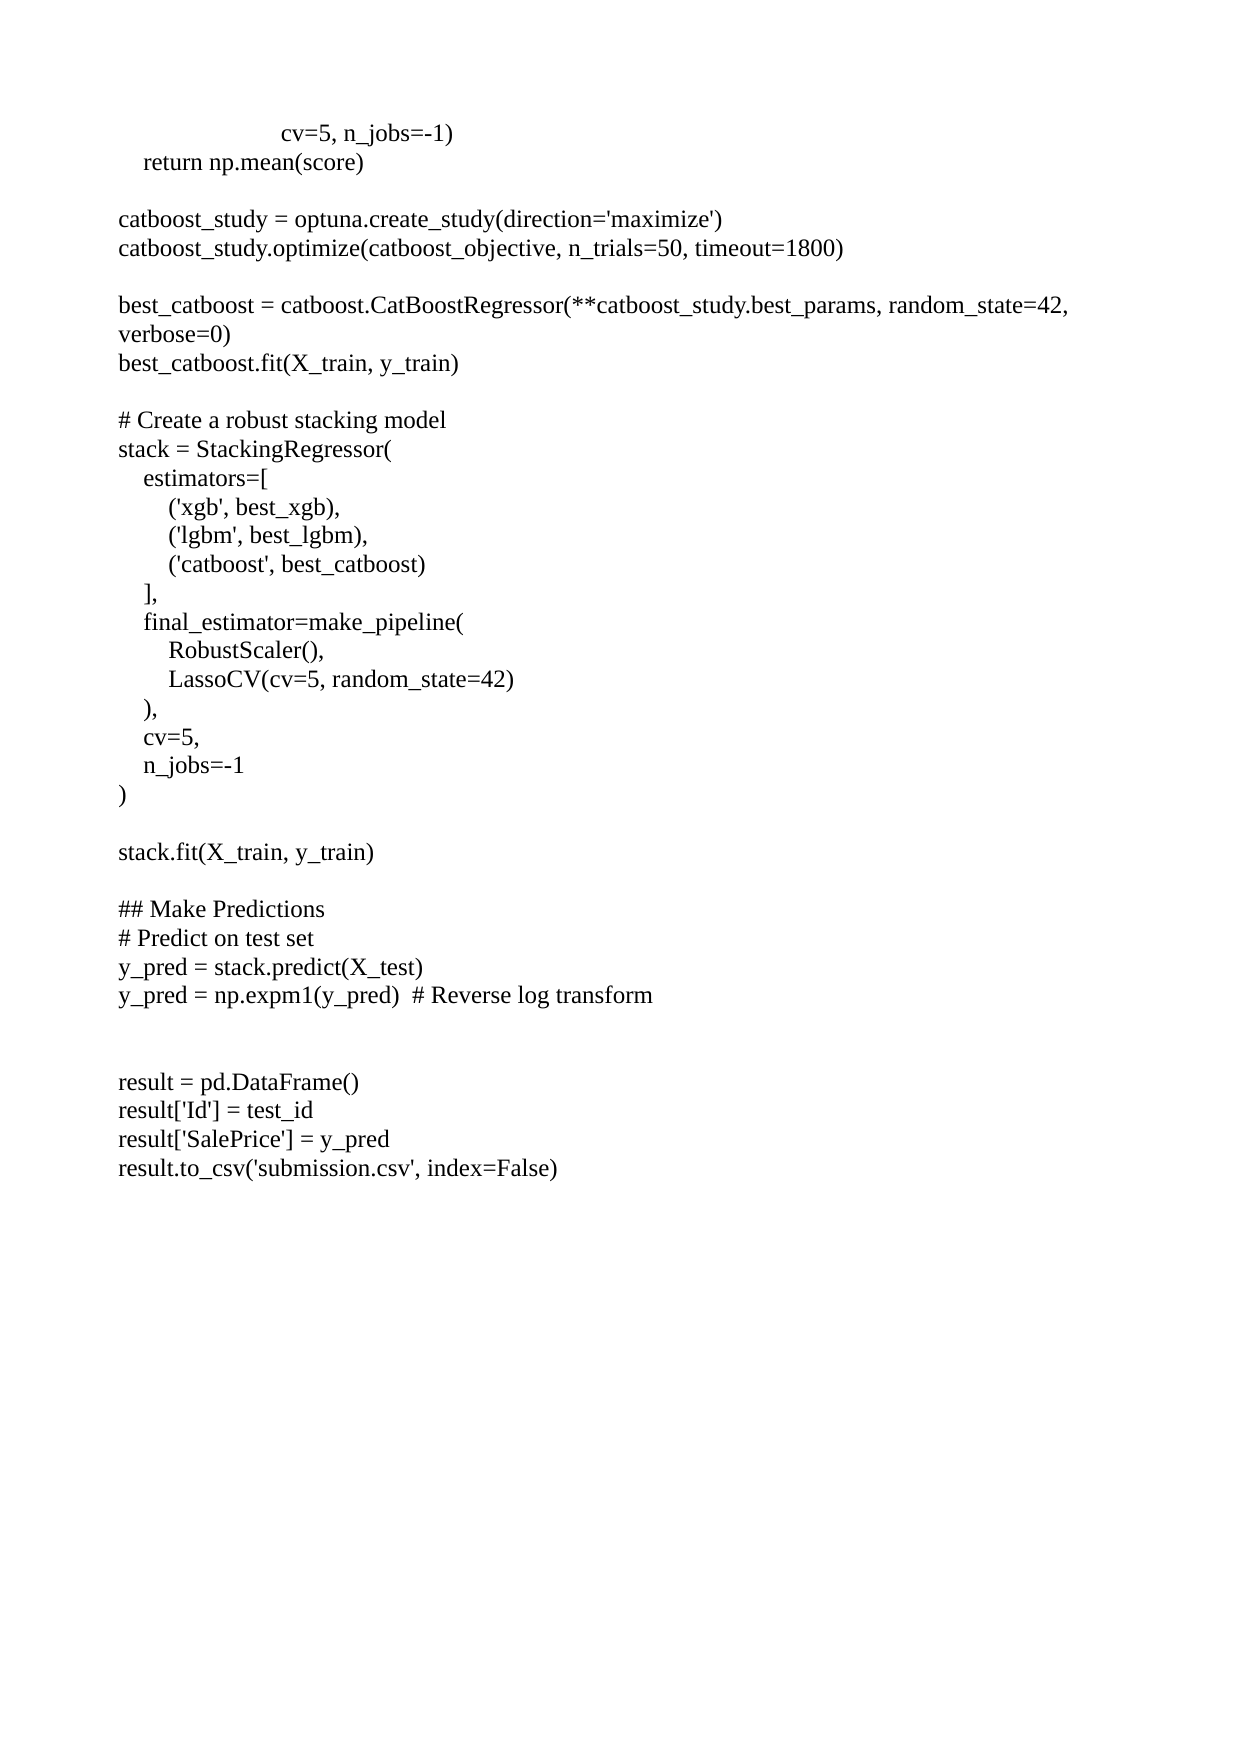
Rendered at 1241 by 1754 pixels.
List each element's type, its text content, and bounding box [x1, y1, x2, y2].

text RobustScaler(), [118, 636, 1122, 664]
text result['Id'] = test_id [118, 1096, 1122, 1124]
text ('xgb', best_xgb), [118, 492, 1122, 521]
text cv=5, [118, 722, 1122, 751]
text return np.mean(score) [118, 147, 1122, 176]
text ), [118, 693, 1122, 722]
text # Create a robust stacking model [118, 406, 1122, 434]
text result = pd.DataFrame() [118, 1067, 1122, 1096]
text ) [118, 779, 1122, 808]
text result['SalePrice'] = y_pred [118, 1124, 1122, 1153]
text ], [118, 578, 1122, 607]
text ('lgbm', best_lgbm), [118, 521, 1122, 549]
text y_pred = stack.predict(X_test) [118, 952, 1122, 981]
text n_jobs=-1 [118, 751, 1122, 779]
text best_catboost.fit(X_train, y_train) [118, 348, 1122, 377]
text ('catboost', best_catboost) [118, 549, 1122, 578]
text ## Make Predictions [118, 894, 1122, 923]
text stack.fit(X_train, y_train) [118, 837, 1122, 866]
text y_pred = np.expm1(y_pred) # Reverse log transform [118, 981, 1122, 1009]
text # Predict on test set [118, 923, 1122, 952]
text cv=5, n_jobs=-1) [118, 118, 1122, 147]
text catboost_study = optuna.create_study(direction='maximize') [118, 204, 1122, 233]
text catboost_study.optimize(catboost_objective, n_trials=50, timeout=1800) [118, 233, 1122, 262]
text result.to_csv('submission.csv', index=False) [118, 1153, 1122, 1182]
text LassoCV(cv=5, random_state=42) [118, 664, 1122, 693]
text final_estimator=make_pipeline( [118, 607, 1122, 636]
text stack = StackingRegressor( [118, 434, 1122, 463]
text estimators=[ [118, 463, 1122, 492]
text best_catboost = catboost.CatBoostRegressor(**catboost_study.best_params, random_state=42, verbose=0) [118, 291, 1122, 348]
